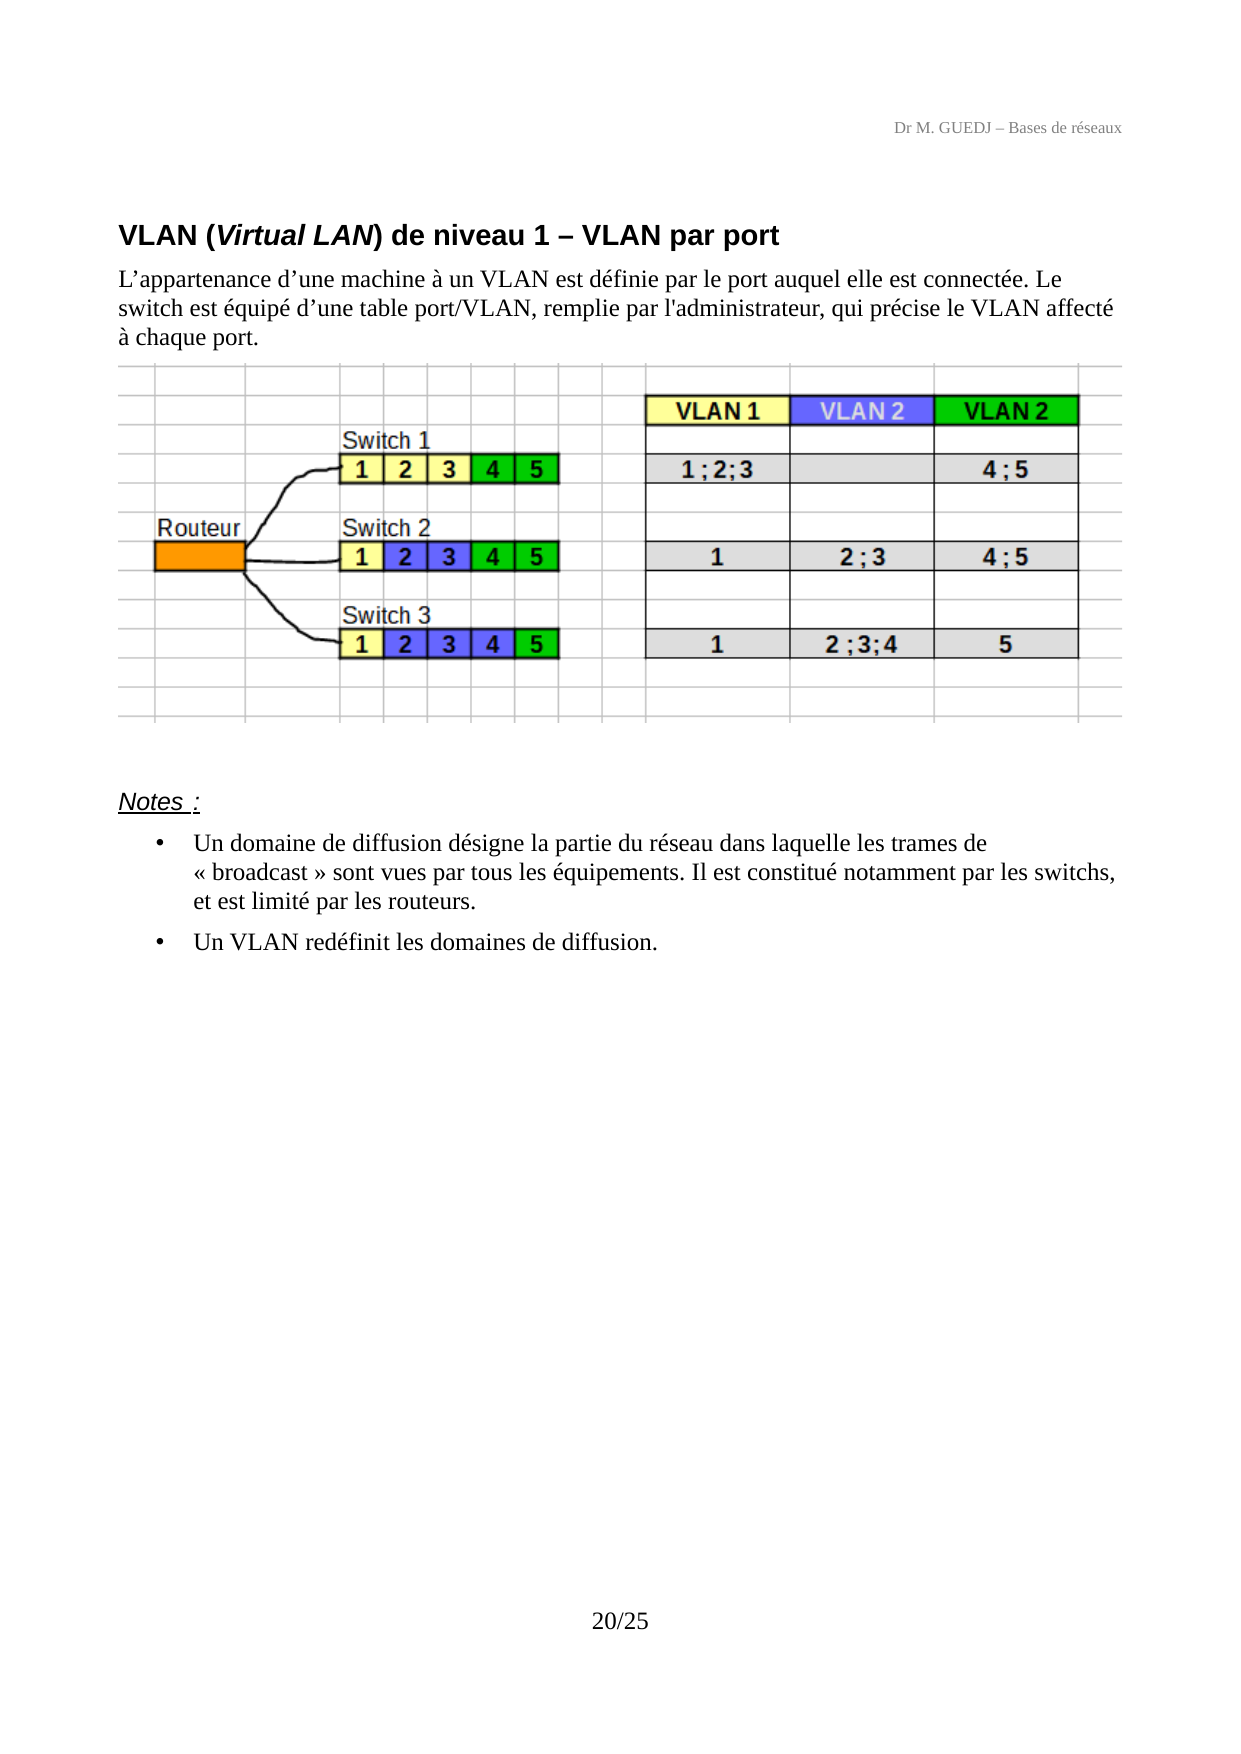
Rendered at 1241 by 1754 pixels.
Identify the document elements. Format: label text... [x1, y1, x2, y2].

text L’appartenance d’une machine à un VLAN est définie par le port auquel elle est connectée. Le switch est équipé d’une table port/VLAN, remplie par l'administrateur, qui précise le VLAN affecté à chaque port. [118, 264, 1122, 351]
list Un VLAN redéfinit les domaines de diffusion. [156, 927, 1122, 956]
subtitle Notes : [118, 787, 1122, 816]
list Un domaine de diffusion désigne la partie du réseau dans laquelle les trames de « broadcast » sont vues par tous les équipements. Il est constitué notamment par les switchs, et est limité par les routeurs. [156, 828, 1122, 915]
subtitle VLAN (Virtual LAN) de niveau 1 – VLAN par port [118, 218, 1122, 252]
picture [118, 363, 1123, 723]
